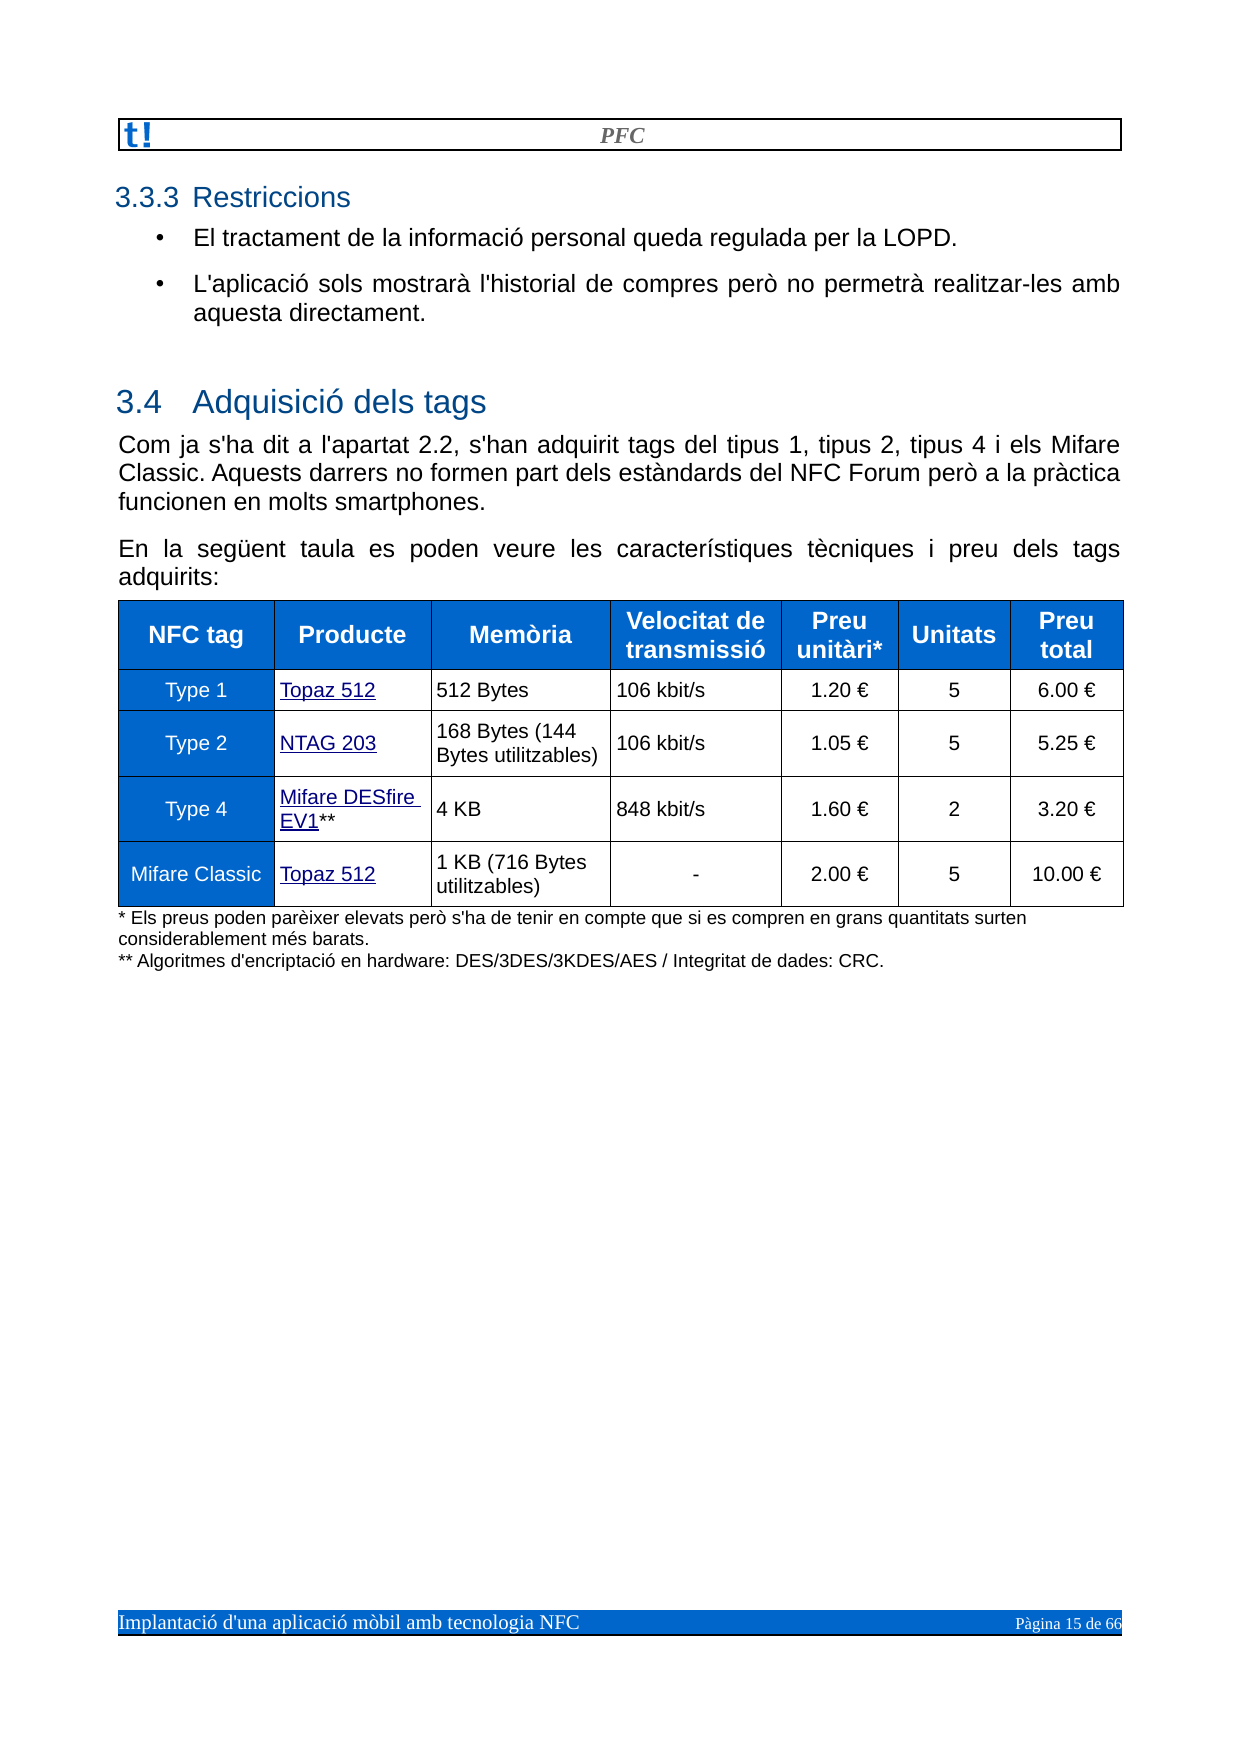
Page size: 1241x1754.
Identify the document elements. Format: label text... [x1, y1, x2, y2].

subtitle Adquisició dels tags [106, 382, 1122, 421]
text ** Algoritmes d'encriptació en hardware: DES/3DES/3KDES/AES / Integritat de dades: CRC. [118, 949, 1122, 971]
table_cell 10,00 € [1011, 842, 1123, 906]
table_header Preu unitàri* [782, 601, 898, 669]
table_cell Topaz 512 [275, 842, 431, 906]
table_cell Type 1 [119, 670, 274, 710]
table_header Preu total [1011, 601, 1123, 669]
text Com ja s'ha dit a l'apartat 2.2, s'han adquirit tags del tipus 1, tipus 2, tipus 4 i els Mifare Classic. Aquests darrers no formen part dels estàndards del NFC Forum però a la pràctica funcionen en molts smartphones. [118, 430, 1122, 516]
table_cell 5 [899, 842, 1010, 906]
table_header Velocitat de transmissió [611, 601, 781, 669]
table_cell NTAG 203 [275, 711, 431, 776]
table_cell 5 [899, 711, 1010, 776]
table_cell 2 [899, 777, 1010, 841]
table_cell 168 Bytes (144 Bytes utilitzables) [432, 711, 610, 776]
table_cell Topaz 512 [275, 670, 431, 710]
table_cell Type 2 [119, 711, 274, 776]
subtitle Restriccions [106, 181, 1122, 214]
table_header Memòria [432, 601, 610, 669]
table_cell 512 Bytes [432, 670, 610, 710]
table_cell 5,25 € [1011, 711, 1123, 776]
table_cell 106 kbit/s [611, 670, 781, 710]
text En la següent taula es poden veure les característiques tècniques i preu dels tags adquirits: [118, 534, 1122, 591]
table_header Producte [275, 601, 431, 669]
table_cell 1 KB (716 Bytes utilitzables) [432, 842, 610, 906]
table_header NFC tag [119, 601, 274, 669]
table_cell 6,00 € [1011, 670, 1123, 710]
list L'aplicació sols mostrarà l'historial de compres però no permetrà realitzar-les amb aquesta directament. [156, 269, 1122, 327]
table_cell 1,60 € [782, 777, 898, 841]
table_cell Type 4 [119, 777, 274, 841]
list El tractament de la informació personal queda regulada per la LOPD. [156, 223, 1122, 252]
table_cell 106 kbit/s [611, 711, 781, 776]
picture [123, 121, 151, 148]
table_cell Mifare DESfire EV1** [275, 777, 431, 841]
table_cell 5 [899, 670, 1010, 710]
table_cell Mifare Classic [119, 842, 274, 906]
table_header Unitats [899, 601, 1010, 669]
text * Els preus poden parèixer elevats però s'ha de tenir en compte que si es compren en grans quantitats surten considerablement més barats. [118, 907, 1122, 949]
table_cell 1,20 € [782, 670, 898, 710]
table_cell 3,20 € [1011, 777, 1123, 841]
table_cell 2,00 € [782, 842, 898, 906]
table_cell 4 KB [432, 777, 610, 841]
table_cell 1,05 € [782, 711, 898, 776]
table_cell - [611, 842, 781, 906]
table_cell 848 kbit/s [611, 777, 781, 841]
